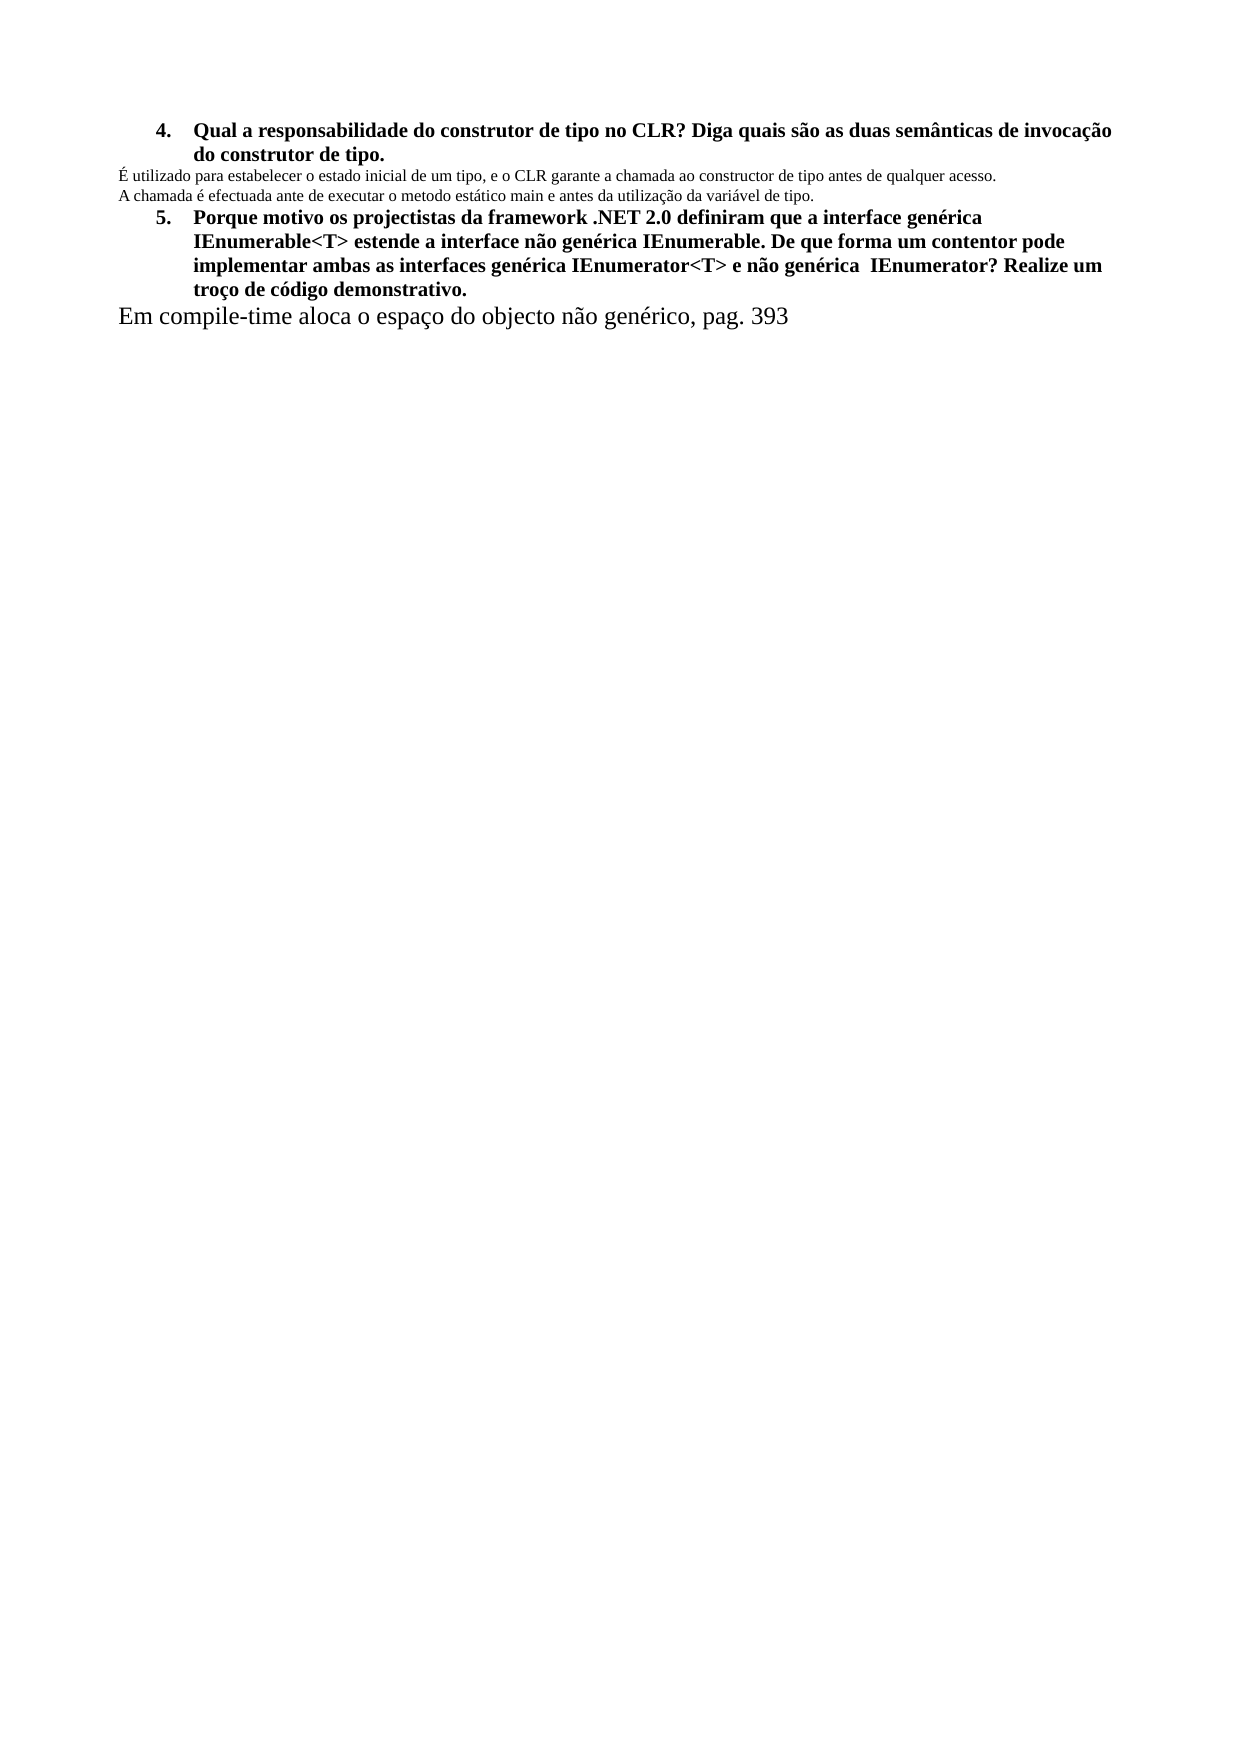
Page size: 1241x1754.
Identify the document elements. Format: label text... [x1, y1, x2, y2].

text Em compile-time aloca o espaço do objecto não genérico, pag. 393 [118, 301, 1122, 329]
list Porque motivo os projectistas da framework .NET 2.0 definiram que a interface genérica IEnumerable<T> estende a interface não genérica IEnumerable. De que forma um contentor pode implementar ambas as interfaces genérica IEnumerator<T> e não genérica IEnumerator? Realize um troço de código demonstrativo. [156, 204, 1122, 301]
text A chamada é efectuada ante de executar o metodo estático main e antes da utilização da variável de tipo. [118, 185, 1122, 204]
text É utilizado para estabelecer o estado inicial de um tipo, e o CLR garante a chamada ao constructor de tipo antes de qualquer acesso. [118, 166, 1122, 185]
list Qual a responsabilidade do construtor de tipo no CLR? Diga quais são as duas semânticas de invocação do construtor de tipo. [156, 118, 1122, 166]
